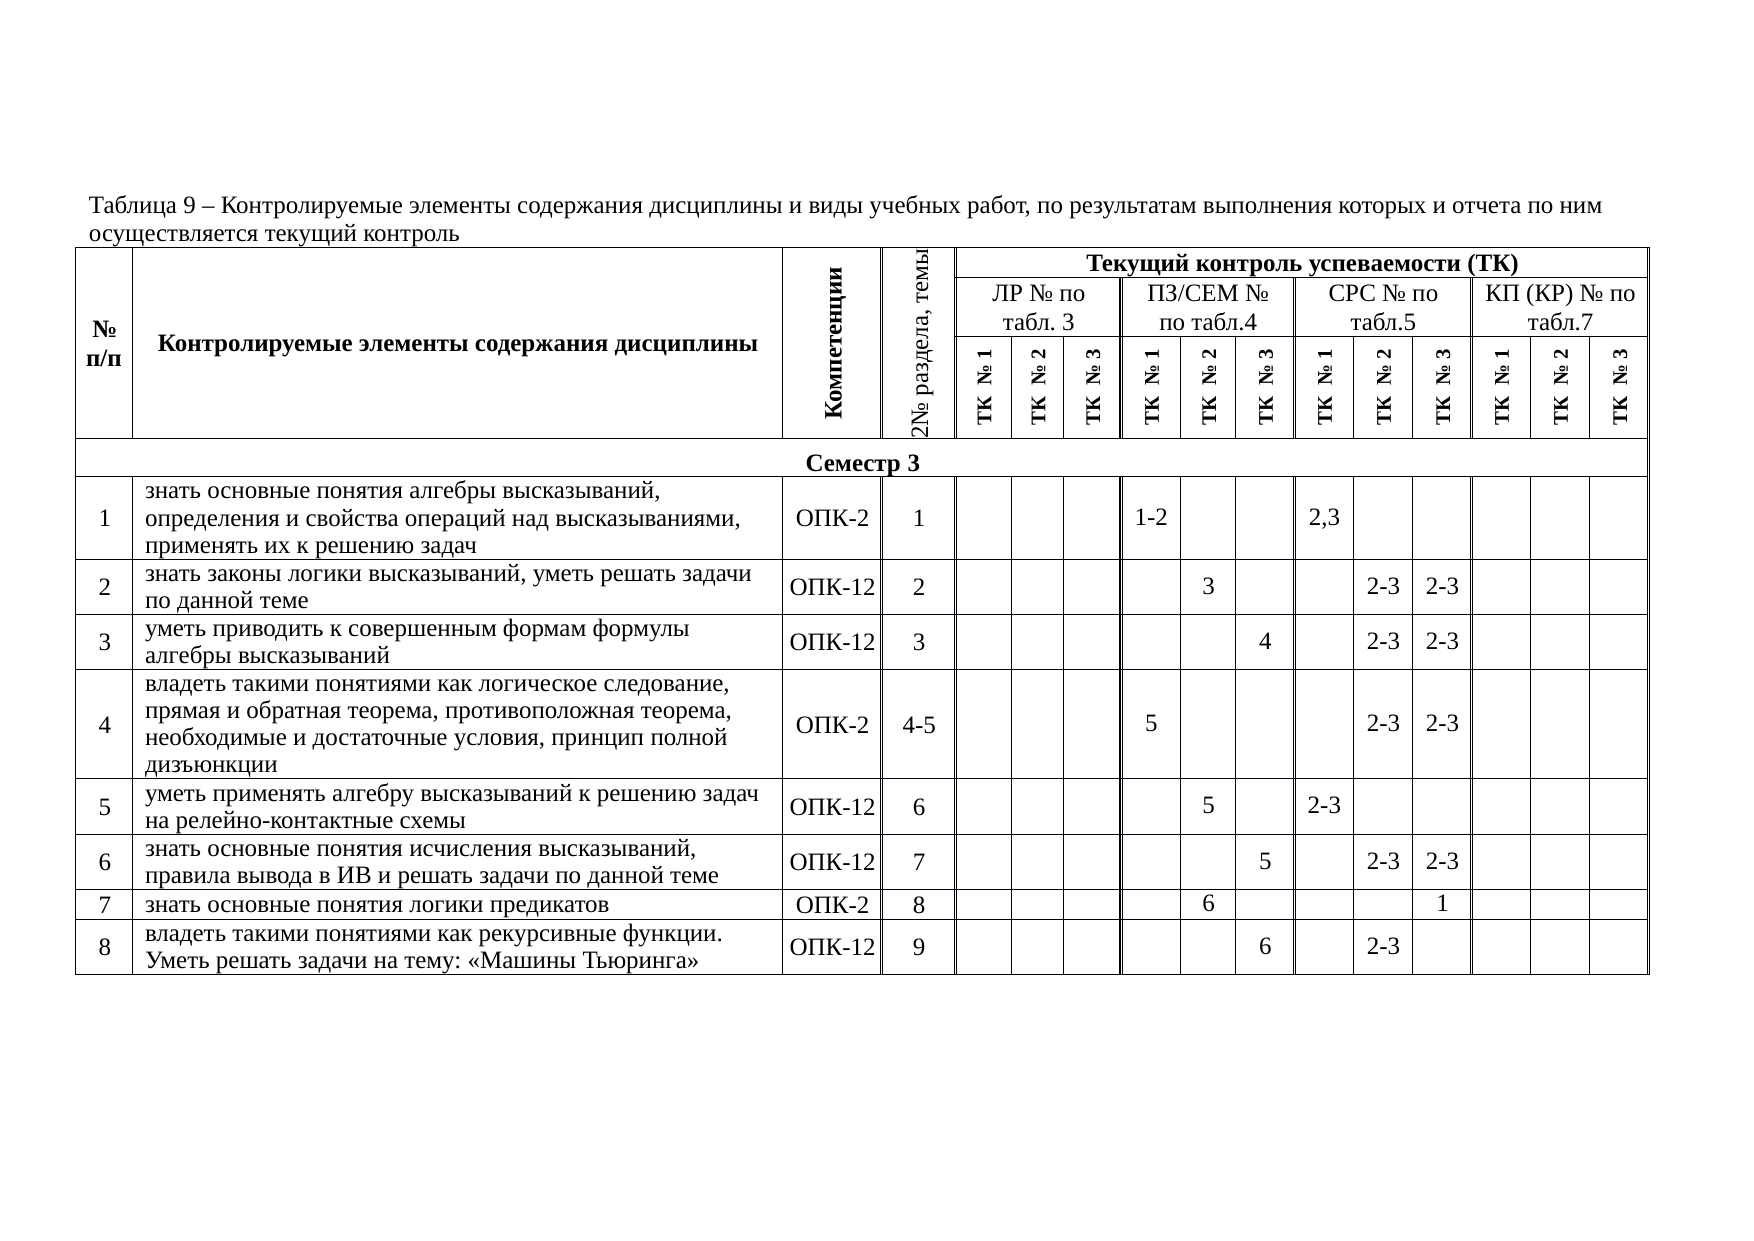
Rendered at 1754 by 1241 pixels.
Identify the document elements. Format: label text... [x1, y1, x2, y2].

table_header № п/п [76, 248, 132, 438]
table_cell [1123, 920, 1180, 974]
table_cell [957, 779, 1011, 833]
table_cell [1531, 920, 1589, 974]
table_cell знать основные понятия исчисления высказываний, правила вывода в ИВ и решать задачи по данной теме [133, 835, 782, 889]
table_cell [1236, 779, 1293, 833]
table_cell 6 [76, 835, 132, 889]
table_cell 2-3 [1296, 779, 1353, 833]
table_cell [1236, 477, 1293, 558]
table_cell ЛР № по табл. 3 [957, 278, 1119, 336]
table_cell [1181, 920, 1235, 974]
table_cell 2,3 [1296, 477, 1353, 558]
table_cell [1473, 670, 1530, 778]
table_cell [1473, 615, 1530, 669]
table_cell [1123, 835, 1180, 889]
table_cell [1236, 890, 1293, 918]
table_cell [1590, 615, 1647, 669]
table_cell 3 [1181, 560, 1235, 614]
table_cell [1413, 779, 1470, 833]
table_cell [1531, 835, 1589, 889]
table_header Контролируемые элементы содержания дисциплины [133, 248, 782, 438]
table_cell 2-3 [1354, 835, 1412, 889]
table_cell 6 [883, 779, 954, 833]
table_cell [1012, 920, 1063, 974]
table_cell ТК № 1 [957, 337, 1011, 438]
table_cell [1413, 477, 1470, 558]
table_cell [1064, 835, 1119, 889]
table_cell [1590, 835, 1647, 889]
table_cell [957, 920, 1011, 974]
table_cell [1473, 779, 1530, 833]
table_cell ОПК-12 [783, 835, 880, 889]
table_cell ТК № 2 [1531, 337, 1589, 438]
table_cell 6 [1181, 890, 1235, 918]
table_cell [1531, 477, 1589, 558]
table_cell владеть такими понятиями как рекурсивные функции. Уметь решать задачи на тему: «Машины Тьюринга» [133, 920, 782, 974]
table_cell [1473, 920, 1530, 974]
table_cell [1590, 670, 1647, 778]
table_cell [1296, 670, 1353, 778]
table_cell 2-3 [1413, 560, 1470, 614]
table_cell [1064, 920, 1119, 974]
table_cell [1413, 920, 1470, 974]
table_cell [1064, 615, 1119, 669]
table_cell [1064, 890, 1119, 918]
table_cell [1012, 560, 1063, 614]
table_cell [1181, 615, 1235, 669]
table_cell [1531, 890, 1589, 918]
table_cell [1064, 670, 1119, 778]
table_cell [957, 670, 1011, 778]
table_cell 3 [76, 615, 132, 669]
table_cell 7 [76, 890, 132, 918]
table_cell [1012, 890, 1063, 918]
table_cell 3 [883, 615, 954, 669]
table_cell знать основные понятия алгебры высказываний, определения и свойства операций над высказываниями, применять их к решению задач [133, 477, 782, 558]
table_cell знать основные понятия логики предикатов [133, 890, 782, 918]
table_cell [1012, 670, 1063, 778]
table_cell [1590, 779, 1647, 833]
table_cell [957, 835, 1011, 889]
table_cell 2 [883, 560, 954, 614]
table_cell 2 [76, 560, 132, 614]
table_header Текущий контроль успеваемости (ТК) [957, 248, 1647, 277]
table_cell 2-3 [1413, 835, 1470, 889]
table_cell [1123, 560, 1180, 614]
table_cell [1181, 477, 1235, 558]
table_cell [1473, 890, 1530, 918]
table_cell [1296, 890, 1353, 918]
table_cell [1236, 560, 1293, 614]
table_cell [1123, 615, 1180, 669]
table_cell [957, 615, 1011, 669]
table_cell ТК № 1 [1123, 337, 1180, 438]
table_cell ОПК-12 [783, 779, 880, 833]
table_cell [1354, 477, 1412, 558]
table_cell [1473, 835, 1530, 889]
table_cell [1296, 560, 1353, 614]
table_cell [1012, 779, 1063, 833]
table_cell [1012, 477, 1063, 558]
table_cell ТК № 3 [1236, 337, 1293, 438]
text Таблица 9 – Контролируемые элементы содержания дисциплины и виды учебных работ, по результатам выполнения которых и отчета по ним осуществляется текущий контроль [89, 190, 1636, 247]
table_cell ТК № 1 [1473, 337, 1530, 438]
table_cell [1590, 920, 1647, 974]
table_cell [957, 890, 1011, 918]
table_cell [957, 560, 1011, 614]
table_cell [1590, 477, 1647, 558]
table_cell 2-3 [1354, 670, 1412, 778]
table_cell 5 [1123, 670, 1180, 778]
table_cell 8 [883, 890, 954, 918]
table_cell ТК № 3 [1590, 337, 1647, 438]
table_cell ТК № 3 [1413, 337, 1470, 438]
table_cell [1296, 835, 1353, 889]
table_cell 5 [1181, 779, 1235, 833]
table_cell [1531, 615, 1589, 669]
table_cell [1590, 560, 1647, 614]
table_cell [1123, 779, 1180, 833]
table_cell [1473, 560, 1530, 614]
table_cell 9 [883, 920, 954, 974]
table_cell 2-3 [1413, 615, 1470, 669]
table_cell [1181, 835, 1235, 889]
table_cell ОПК-12 [783, 615, 880, 669]
table_header № раздела, темы по табл. 2 [883, 248, 954, 438]
table_cell 4 [76, 670, 132, 778]
table_cell ТК № 3 [1064, 337, 1119, 438]
table_cell [1590, 890, 1647, 918]
table_cell 1 [1413, 890, 1470, 918]
table_header Компетенции [783, 248, 880, 438]
table_cell [1064, 779, 1119, 833]
table_cell ОПК-2 [783, 477, 880, 558]
table_cell [1354, 779, 1412, 833]
table_cell ОПК-12 [783, 560, 880, 614]
table_cell уметь применять алгебру высказываний к решению задач на релейно-контактные схемы [133, 779, 782, 833]
table_cell 5 [1236, 835, 1293, 889]
table_cell 6 [1236, 920, 1293, 974]
table_cell [1181, 670, 1235, 778]
table_cell 4-5 [883, 670, 954, 778]
table_cell [1531, 560, 1589, 614]
table_cell 7 [883, 835, 954, 889]
table_cell [1354, 890, 1412, 918]
table_cell [1012, 615, 1063, 669]
table_cell 1-2 [1123, 477, 1180, 558]
table_cell 1 [76, 477, 132, 558]
table_cell [1296, 615, 1353, 669]
table_cell [957, 477, 1011, 558]
table_cell ОПК-2 [783, 890, 880, 918]
table_cell ТК № 2 [1181, 337, 1235, 438]
table_cell [1236, 670, 1293, 778]
table_cell [1123, 890, 1180, 918]
table_cell [1064, 560, 1119, 614]
table_cell [1531, 779, 1589, 833]
table_cell [1064, 477, 1119, 558]
table_cell 5 [76, 779, 132, 833]
table_cell СРС № по табл.5 [1296, 278, 1470, 336]
table_cell 4 [1236, 615, 1293, 669]
table_cell уметь приводить к совершенным формам формулы алгебры высказываний [133, 615, 782, 669]
table_cell ПЗ/СЕМ № по табл.4 [1123, 278, 1293, 336]
table_cell владеть такими понятиями как логическое следование, прямая и обратная теорема, противоположная теорема, необходимые и достаточные условия, принцип полной дизъюнкции [133, 670, 782, 778]
table_cell КП (КР) № по табл.7 [1473, 278, 1647, 336]
table_cell 1 [883, 477, 954, 558]
table_cell 2-3 [1413, 670, 1470, 778]
table_cell 2-3 [1354, 920, 1412, 974]
table_cell знать законы логики высказываний, уметь решать задачи по данной теме [133, 560, 782, 614]
table_cell ТК № 2 [1354, 337, 1412, 438]
table_cell 2-3 [1354, 560, 1412, 614]
table_cell 8 [76, 920, 132, 974]
table_cell Семестр 3 [76, 439, 1647, 476]
table_cell ОПК-12 [783, 920, 880, 974]
table_cell ТК № 2 [1012, 337, 1063, 438]
table_cell [1531, 670, 1589, 778]
table_cell 2-3 [1354, 615, 1412, 669]
table_cell ОПК-2 [783, 670, 880, 778]
table_cell ТК № 1 [1296, 337, 1353, 438]
table_cell [1473, 477, 1530, 558]
table_cell [1296, 920, 1353, 974]
table_cell [1012, 835, 1063, 889]
